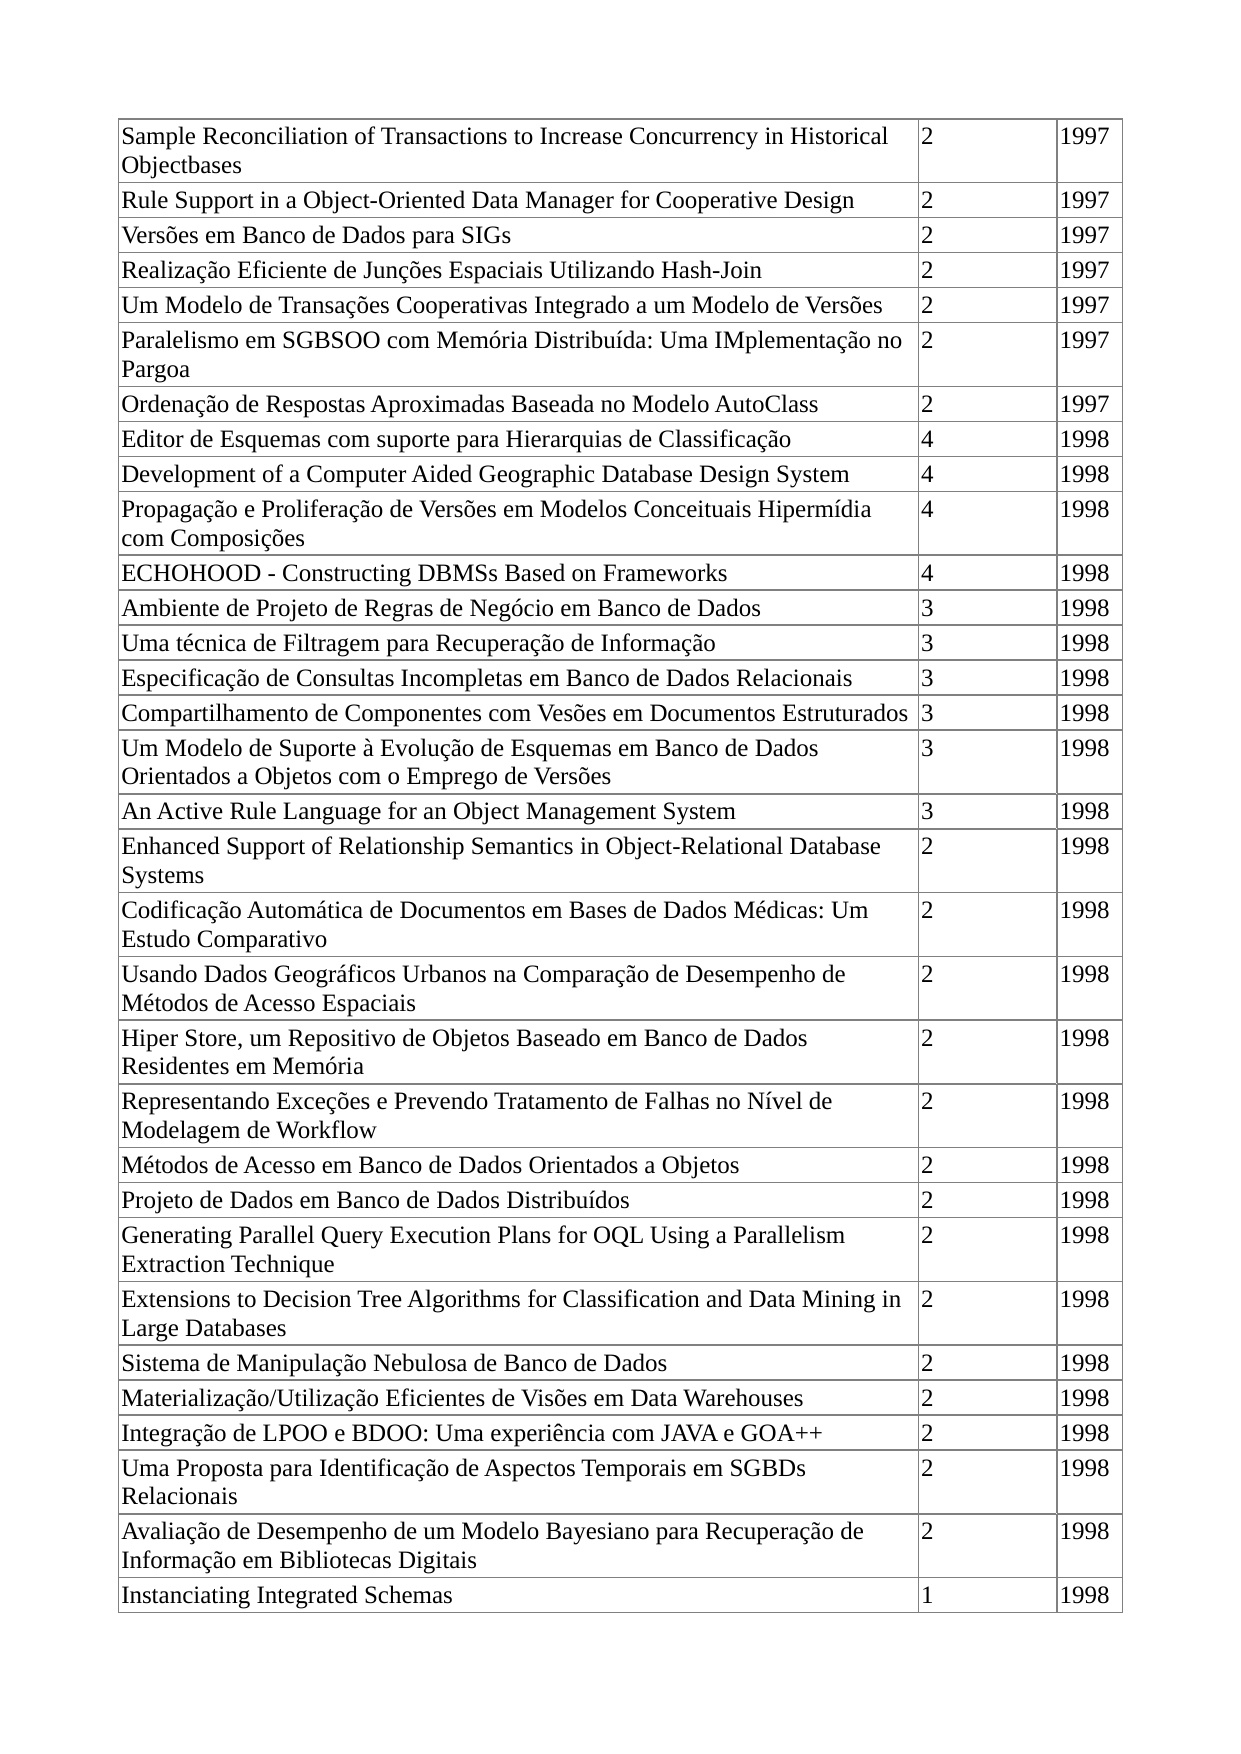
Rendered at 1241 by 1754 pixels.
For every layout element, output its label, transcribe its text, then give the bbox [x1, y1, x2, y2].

table_cell 2 [919, 1218, 1056, 1281]
table_cell Editor de Esquemas com suporte para Hierarquias de Classificação [119, 422, 918, 456]
table_cell ECHOHOOD - Constructing DBMSs Based on Frameworks [119, 556, 918, 589]
table_cell 1997 [1058, 387, 1122, 421]
table_cell 1998 [1058, 830, 1122, 892]
table_cell 1998 [1058, 1346, 1122, 1379]
table_cell Codificação Automática de Documentos em Bases de Dados Médicas: Um Estudo Comparativo [119, 893, 918, 956]
table_cell Versões em Banco de Dados para SIGs [119, 218, 918, 252]
table_cell 3 [919, 591, 1056, 624]
table_cell 1998 [1058, 1148, 1122, 1182]
table_cell 1998 [1058, 457, 1122, 491]
table_cell 2 [919, 253, 1056, 287]
table_cell 1998 [1058, 1416, 1122, 1449]
table_cell 1998 [1058, 795, 1122, 828]
table_cell Especificação de Consultas Incompletas em Banco de Dados Relacionais [119, 661, 918, 694]
table_cell 3 [919, 795, 1056, 828]
table_cell 2 [919, 1021, 1056, 1083]
table_cell 3 [919, 661, 1056, 694]
table_cell An Active Rule Language for an Object Management System [119, 795, 918, 828]
table_cell 1998 [1058, 731, 1122, 793]
table_cell Compartilhamento de Componentes com Vesões em Documentos Estruturados [119, 696, 918, 729]
table_cell Sistema de Manipulação Nebulosa de Banco de Dados [119, 1346, 918, 1379]
table_cell 1998 [1058, 661, 1122, 694]
table_cell 4 [919, 422, 1056, 456]
table_cell 2 [919, 1346, 1056, 1379]
table_cell 2 [919, 1148, 1056, 1182]
table_cell 2 [919, 1282, 1056, 1344]
table_cell 1998 [1058, 626, 1122, 659]
table_cell 1997 [1058, 253, 1122, 287]
table_cell 2 [919, 830, 1056, 892]
table_cell Extensions to Decision Tree Algorithms for Classification and Data Mining in Large Databases [119, 1282, 918, 1344]
table_cell 1 [919, 1578, 1056, 1612]
table_cell 1998 [1058, 696, 1122, 729]
table_cell Ambiente de Projeto de Regras de Negócio em Banco de Dados [119, 591, 918, 624]
table_cell 2 [919, 218, 1056, 252]
table_cell 2 [919, 120, 1056, 182]
table_cell 1997 [1058, 323, 1122, 386]
table_cell 1998 [1058, 556, 1122, 589]
table_cell Paralelismo em SGBSOO com Memória Distribuída: Uma IMplementação no Pargoa [119, 323, 918, 386]
table_cell Materialização/Utilização Eficientes de Visões em Data Warehouses [119, 1381, 918, 1414]
table_cell 2 [919, 1416, 1056, 1449]
table_cell Um Modelo de Transações Cooperativas Integrado a um Modelo de Versões [119, 288, 918, 322]
table_cell 1998 [1058, 1021, 1122, 1083]
table_cell Integração de LPOO e BDOO: Uma experiência com JAVA e GOA++ [119, 1416, 918, 1449]
table_cell Métodos de Acesso em Banco de Dados Orientados a Objetos [119, 1148, 918, 1182]
table_cell 2 [919, 323, 1056, 386]
table_cell Projeto de Dados em Banco de Dados Distribuídos [119, 1183, 918, 1217]
table_cell 1997 [1058, 183, 1122, 217]
table_cell 1997 [1058, 218, 1122, 252]
table_cell 2 [919, 288, 1056, 322]
table_cell 1998 [1058, 1282, 1122, 1344]
table_cell 1997 [1058, 288, 1122, 322]
table_cell 1998 [1058, 591, 1122, 624]
table_cell 3 [919, 731, 1056, 793]
table_cell 1998 [1058, 1578, 1122, 1612]
table_cell 2 [919, 183, 1056, 217]
table_cell 4 [919, 492, 1056, 554]
table_cell 2 [919, 1381, 1056, 1414]
table_cell Uma técnica de Filtragem para Recuperação de Informação [119, 626, 918, 659]
table_cell Realização Eficiente de Junções Espaciais Utilizando Hash-Join [119, 253, 918, 287]
table_cell Sample Reconciliation of Transactions to Increase Concurrency in Historical Objectbases [119, 120, 918, 182]
table_cell 1998 [1058, 492, 1122, 554]
table_cell 1998 [1058, 893, 1122, 956]
table_cell 1998 [1058, 1183, 1122, 1217]
table_cell Development of a Computer Aided Geographic Database Design System [119, 457, 918, 491]
table_cell Representando Exceções e Prevendo Tratamento de Falhas no Nível de Modelagem de Workflow [119, 1085, 918, 1147]
table_cell 1998 [1058, 1381, 1122, 1414]
table_cell 1998 [1058, 1515, 1122, 1577]
table_cell 2 [919, 957, 1056, 1019]
table_cell Hiper Store, um Repositivo de Objetos Baseado em Banco de Dados Residentes em Memória [119, 1021, 918, 1083]
table_cell 1998 [1058, 1218, 1122, 1281]
table_cell Propagação e Proliferação de Versões em Modelos Conceituais Hipermídia com Composições [119, 492, 918, 554]
table_cell 2 [919, 387, 1056, 421]
table_cell 4 [919, 556, 1056, 589]
table_cell 1998 [1058, 957, 1122, 1019]
table_cell 1998 [1058, 1451, 1122, 1513]
table_cell 2 [919, 1515, 1056, 1577]
table_cell 2 [919, 1085, 1056, 1147]
table_cell Avaliação de Desempenho de um Modelo Bayesiano para Recuperação de Informação em Bibliotecas Digitais [119, 1515, 918, 1577]
table_cell Uma Proposta para Identificação de Aspectos Temporais em SGBDs Relacionais [119, 1451, 918, 1513]
table_cell Um Modelo de Suporte à Evolução de Esquemas em Banco de Dados Orientados a Objetos com o Emprego de Versões [119, 731, 918, 793]
table_cell Generating Parallel Query Execution Plans for OQL Using a Parallelism Extraction Technique [119, 1218, 918, 1281]
table_cell 3 [919, 696, 1056, 729]
table_cell 1998 [1058, 422, 1122, 456]
table_cell 1998 [1058, 1085, 1122, 1147]
table_cell Enhanced Support of Relationship Semantics in Object-Relational Database Systems [119, 830, 918, 892]
table_cell Ordenação de Respostas Aproximadas Baseada no Modelo AutoClass [119, 387, 918, 421]
table_cell 3 [919, 626, 1056, 659]
table_cell 1997 [1058, 120, 1122, 182]
table_cell 2 [919, 1451, 1056, 1513]
table_cell 4 [919, 457, 1056, 491]
table_cell 2 [919, 893, 1056, 956]
table_cell 2 [919, 1183, 1056, 1217]
table_cell Instanciating Integrated Schemas [119, 1578, 918, 1612]
table_cell Usando Dados Geográficos Urbanos na Comparação de Desempenho de Métodos de Acesso Espaciais [119, 957, 918, 1019]
table_cell Rule Support in a Object-Oriented Data Manager for Cooperative Design [119, 183, 918, 217]
